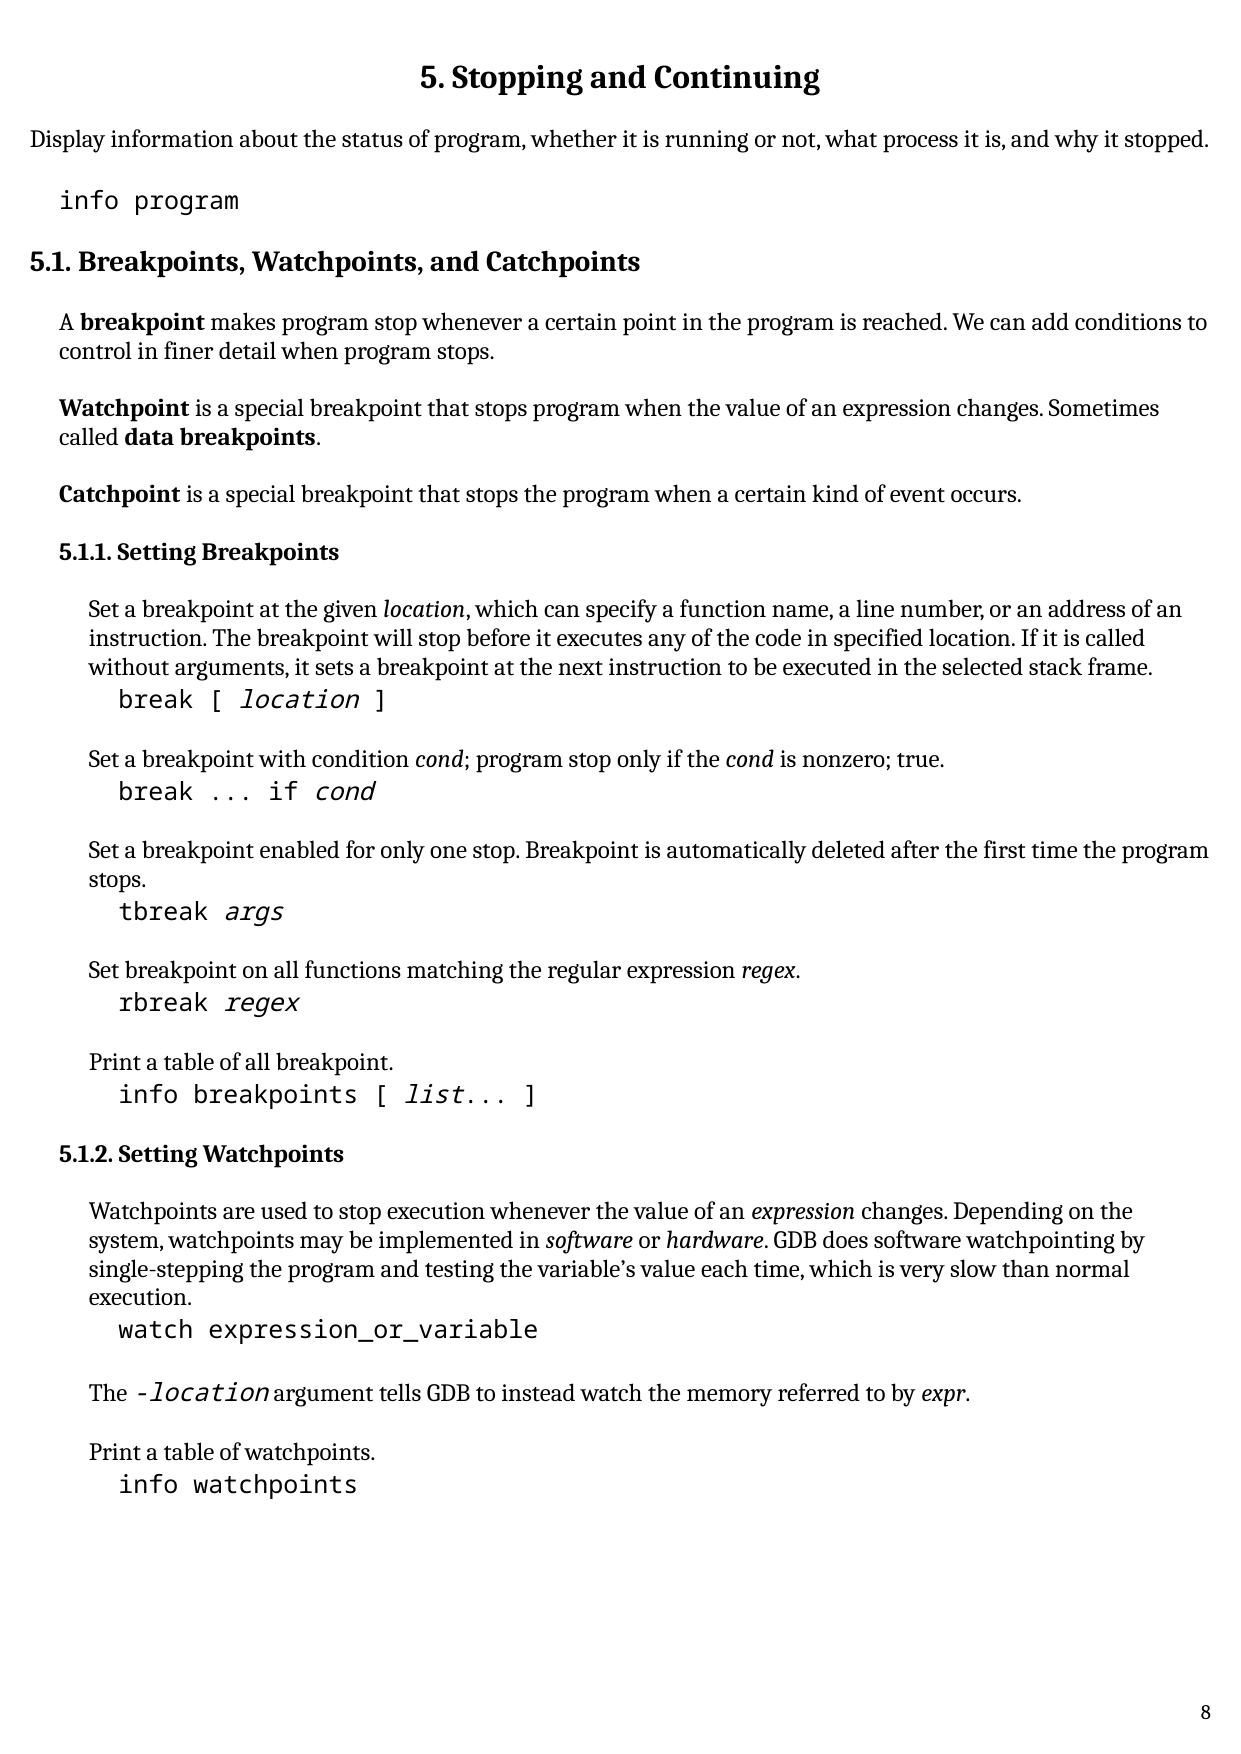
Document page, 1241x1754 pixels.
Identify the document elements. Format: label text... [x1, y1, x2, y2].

text Print a table of watchpoints. [88, 1438, 1211, 1466]
subtitle 5.1.2. Setting Watchpoints [59, 1139, 1211, 1168]
text Print a table of all breakpoint. [88, 1048, 1211, 1077]
text Set a breakpoint enabled for only one stop. Breakpoint is automatically deleted after the first time the program stops. [88, 836, 1211, 893]
text Watchpoints are used to stop execution whenever the value of an expression changes. Depending on the system, watchpoints may be implemented in software or hardware. GDB does software watchpointing by single-stepping the program and testing the variable’s value each time, which is very slow than normal execution. [88, 1197, 1211, 1312]
text tbreak args [118, 893, 1211, 928]
text The -location argument tells GDB to instead watch the memory referred to by expr. [88, 1375, 1211, 1409]
subtitle 5. Stopping and Continuing [29, 58, 1211, 97]
text break [ location ] [118, 682, 1211, 716]
subtitle 5.1. Breakpoints, Watchpoints, and Catchpoints [29, 246, 1211, 279]
text info breakpoints [ list... ] [118, 1077, 1211, 1111]
text Display information about the status of program, whether it is running or not, what process it is, and why it stopped. [29, 125, 1211, 154]
text info watchpoints [118, 1466, 1211, 1500]
text Set a breakpoint at the given location, which can specify a function name, a line number, or an address of an instruction. The breakpoint will stop before it executes any of the code in specified location. If it is called without arguments, it sets a breakpoint at the next instruction to be executed in the selected stack frame. [88, 595, 1211, 682]
text Set a breakpoint with condition cond; program stop only if the cond is nonzero; true. [88, 744, 1211, 773]
text Catchpoint is a special breakpoint that stops the program when a certain kind of event occurs. [59, 480, 1211, 509]
text rbreak regex [118, 985, 1211, 1019]
text watch expression_or_variable [118, 1312, 1211, 1346]
text Watchpoint is a special breakpoint that stops program when the value of an expression changes. Sometimes called data breakpoints. [59, 394, 1211, 452]
text A breakpoint makes program stop whenever a certain point in the program is reached. We can add conditions to control in finer detail when program stops. [59, 308, 1211, 365]
text break ... if cond [118, 773, 1211, 807]
text info program [59, 183, 1211, 217]
text Set breakpoint on all functions matching the regular expression regex. [88, 956, 1211, 985]
subtitle 5.1.1. Setting Breakpoints [59, 538, 1211, 567]
